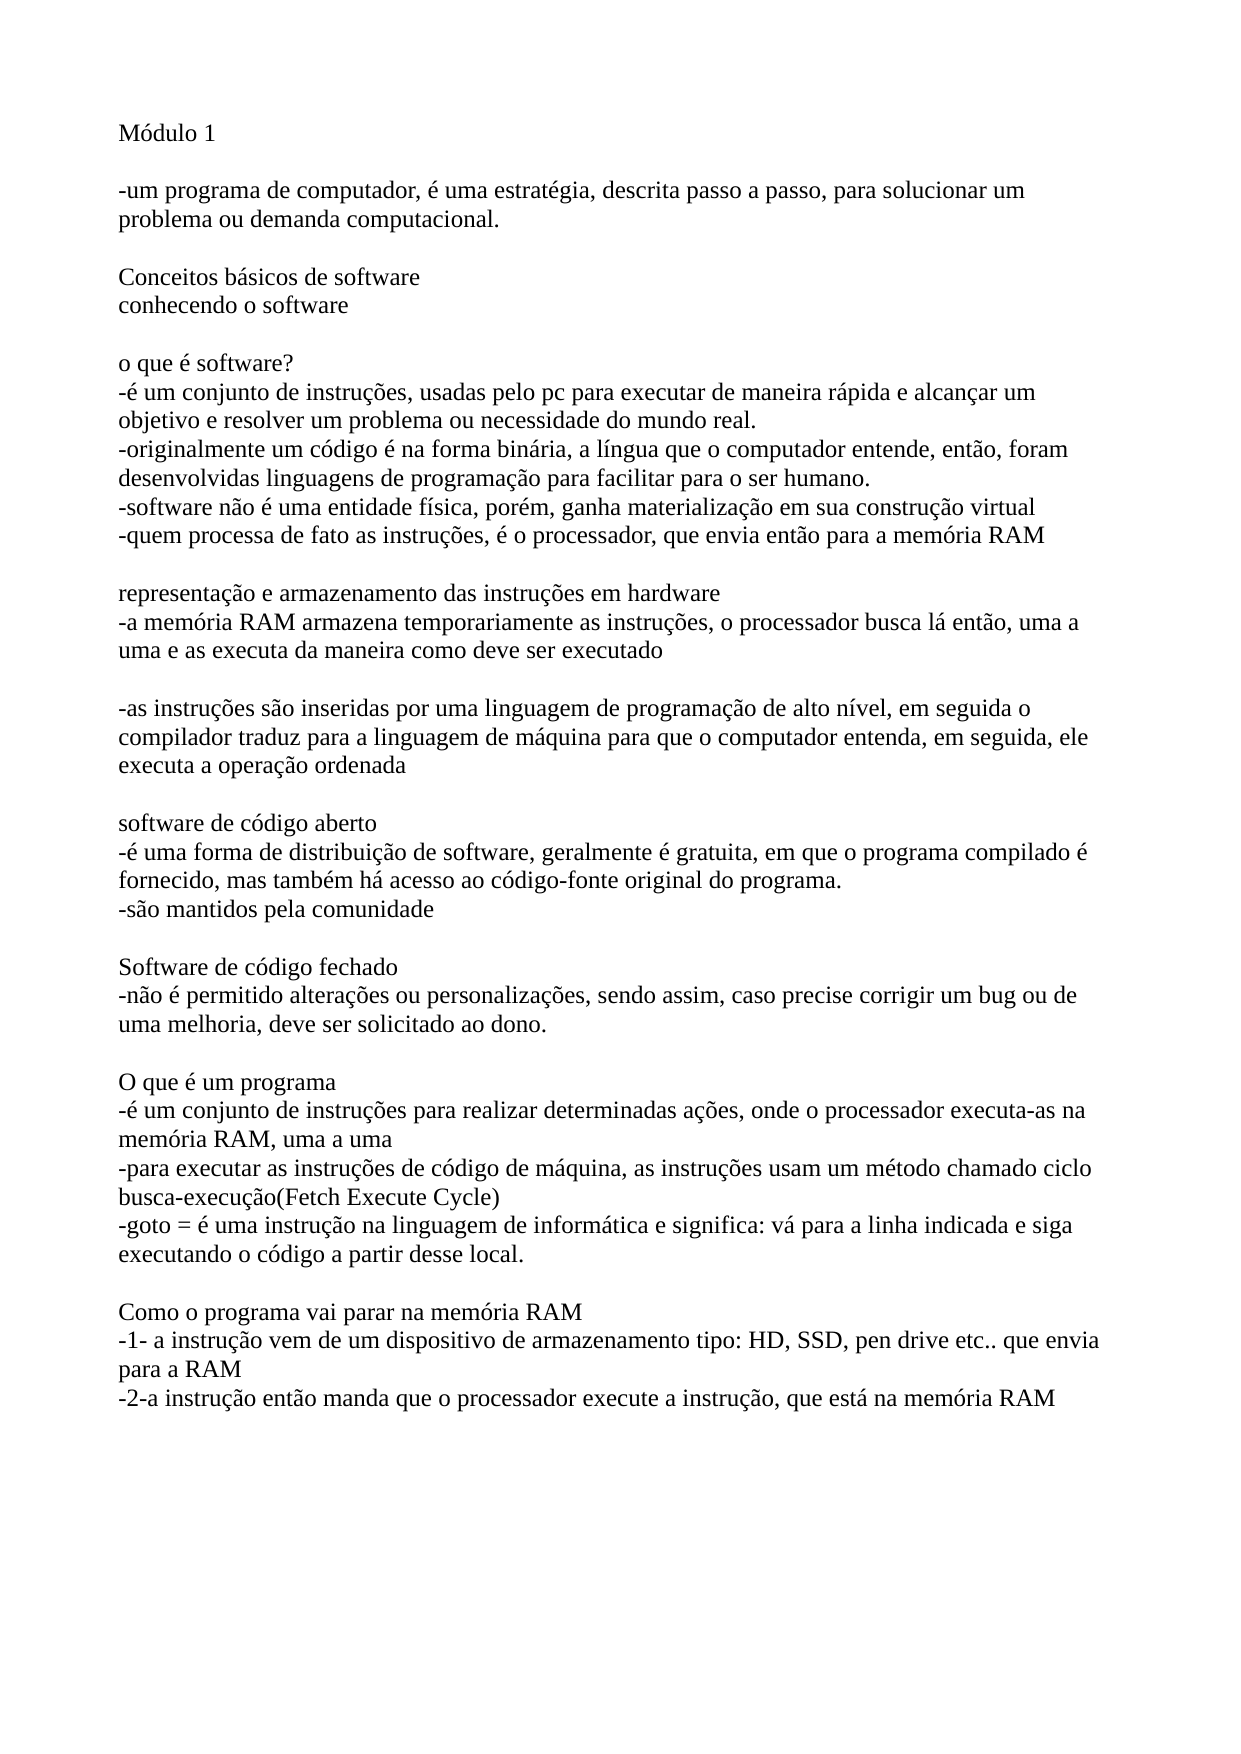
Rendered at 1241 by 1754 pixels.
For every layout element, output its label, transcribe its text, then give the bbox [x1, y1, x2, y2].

text -não é permitido alterações ou personalizações, sendo assim, caso precise corrigir um bug ou de uma melhoria, deve ser solicitado ao dono. [118, 981, 1122, 1038]
text -2-a instrução então manda que o processador execute a instrução, que está na memória RAM [118, 1383, 1122, 1412]
text -1- a instrução vem de um dispositivo de armazenamento tipo: HD, SSD, pen drive etc.. que envia para a RAM [118, 1326, 1122, 1383]
text -é um conjunto de instruções para realizar determinadas ações, onde o processador executa-as na memória RAM, uma a uma [118, 1096, 1122, 1153]
text o que é software? [118, 348, 1122, 377]
text software de código aberto [118, 808, 1122, 837]
text Software de código fechado [118, 952, 1122, 981]
text -originalmente um código é na forma binária, a língua que o computador entende, então, foram desenvolvidas linguagens de programação para facilitar para o ser humano. [118, 434, 1122, 492]
text O que é um programa [118, 1067, 1122, 1096]
text Módulo 1 [118, 118, 1122, 147]
text -a memória RAM armazena temporariamente as instruções, o processador busca lá então, uma a uma e as executa da maneira como deve ser executado [118, 607, 1122, 664]
text -são mantidos pela comunidade [118, 894, 1122, 923]
text -software não é uma entidade física, porém, ganha materialização em sua construção virtual [118, 492, 1122, 521]
text -é um conjunto de instruções, usadas pelo pc para executar de maneira rápida e alcançar um objetivo e resolver um problema ou necessidade do mundo real. [118, 377, 1122, 434]
text Conceitos básicos de software [118, 262, 1122, 291]
text representação e armazenamento das instruções em hardware [118, 578, 1122, 607]
text -um programa de computador, é uma estratégia, descrita passo a passo, para solucionar um problema ou demanda computacional. [118, 176, 1122, 233]
text -quem processa de fato as instruções, é o processador, que envia então para a memória RAM [118, 521, 1122, 549]
text -as instruções são inseridas por uma linguagem de programação de alto nível, em seguida o compilador traduz para a linguagem de máquina para que o computador entenda, em seguida, ele executa a operação ordenada [118, 693, 1122, 779]
text -goto = é uma instrução na linguagem de informática e significa: vá para a linha indicada e siga executando o código a partir desse local. [118, 1211, 1122, 1268]
text -é uma forma de distribuição de software, geralmente é gratuita, em que o programa compilado é fornecido, mas também há acesso ao código-fonte original do programa. [118, 837, 1122, 894]
text conhecendo o software [118, 291, 1122, 319]
text -para executar as instruções de código de máquina, as instruções usam um método chamado ciclo busca-execução(Fetch Execute Cycle) [118, 1153, 1122, 1211]
text Como o programa vai parar na memória RAM [118, 1297, 1122, 1326]
